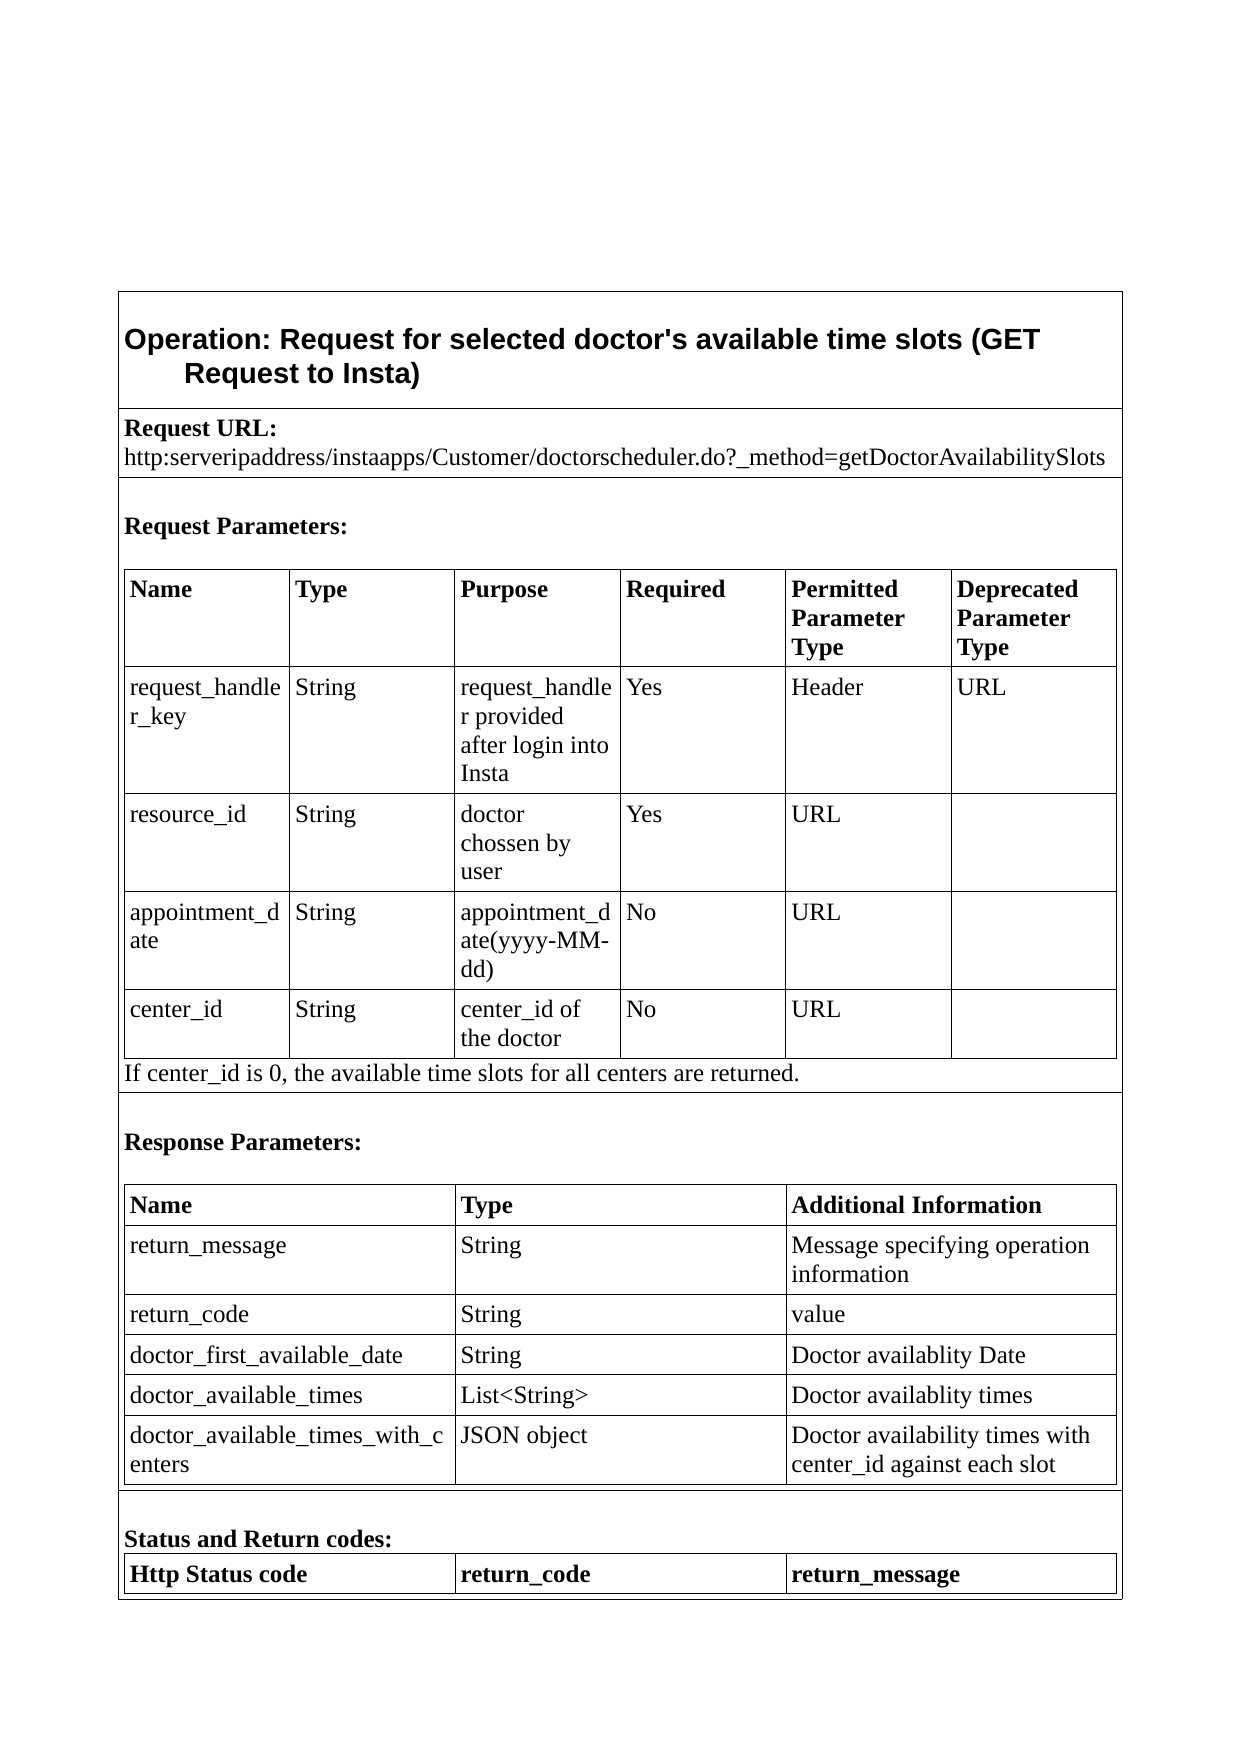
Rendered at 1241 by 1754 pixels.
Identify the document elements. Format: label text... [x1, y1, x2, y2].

table_cell Doctor availablity times [787, 1375, 1116, 1415]
table_cell String [456, 1335, 786, 1374]
table_header Operation: Request for selected doctor's available time slots (GET Request to Insta) [119, 292, 1122, 407]
table_cell String [290, 794, 454, 891]
table_cell Request URL: http:serveripaddress/instaapps/Customer/doctorscheduler.do?_method=getDoctorAvailabilitySlots [119, 409, 1122, 477]
table_cell request_handler_key [125, 667, 289, 793]
table_cell Yes [621, 667, 785, 793]
table_cell doctor chossen by user [455, 794, 620, 891]
table_cell center_id [125, 990, 289, 1058]
table_cell appointment_date [125, 892, 289, 989]
table_cell URL [786, 990, 951, 1058]
table_cell JSON object [456, 1416, 786, 1484]
table_header Purpose [455, 570, 620, 666]
table_cell doctor_available_times_with_centers [125, 1416, 455, 1484]
table_cell [952, 892, 1116, 989]
table_cell Response Parameters: [119, 1093, 1122, 1490]
table_cell URL [952, 667, 1116, 793]
table_cell return_message [125, 1226, 455, 1294]
table_cell No [621, 892, 785, 989]
table_cell return_code [125, 1295, 455, 1334]
table_cell List<String> [456, 1375, 786, 1415]
table_cell doctor_first_available_date [125, 1335, 455, 1374]
table_header return_message [787, 1554, 1116, 1593]
table_cell Request Parameters: If center_id is 0, the available time slots for all centers are returned. [119, 478, 1122, 1092]
table_cell No [621, 990, 785, 1058]
table_header Deprecated Parameter Type [952, 570, 1116, 666]
table_cell URL [786, 794, 951, 891]
table_header Additional Information [787, 1185, 1116, 1225]
table_cell String [456, 1295, 786, 1334]
table_cell String [290, 667, 454, 793]
table_cell Yes [621, 794, 785, 891]
table_cell doctor_available_times [125, 1375, 455, 1415]
table_cell Doctor availability times with center_id against each slot [787, 1416, 1116, 1484]
table_cell request_handler provided after login into Insta [455, 667, 620, 793]
table_cell String [290, 990, 454, 1058]
table_header Type [290, 570, 454, 666]
table_header Type [456, 1185, 786, 1225]
table_cell Message specifying operation information [787, 1226, 1116, 1294]
table_cell Doctor availablity Date [787, 1335, 1116, 1374]
table_cell String [456, 1226, 786, 1294]
table_header Http Status code [125, 1554, 455, 1593]
table_cell resource_id [125, 794, 289, 891]
table_cell center_id of the doctor [455, 990, 620, 1058]
table_cell Header [786, 667, 951, 793]
table_header Permitted Parameter Type [786, 570, 951, 666]
table_cell appointment_date(yyyy-MM-dd) [455, 892, 620, 989]
table_header return_code [456, 1554, 786, 1593]
table_header Name [125, 1185, 455, 1225]
table_cell value [787, 1295, 1116, 1334]
table_cell String [290, 892, 454, 989]
table_header Name [125, 570, 289, 666]
table_cell [952, 990, 1116, 1058]
table_header Required [621, 570, 785, 666]
table_cell URL [786, 892, 951, 989]
table_cell [952, 794, 1116, 891]
table_cell Status and Return codes: [119, 1491, 1122, 1599]
